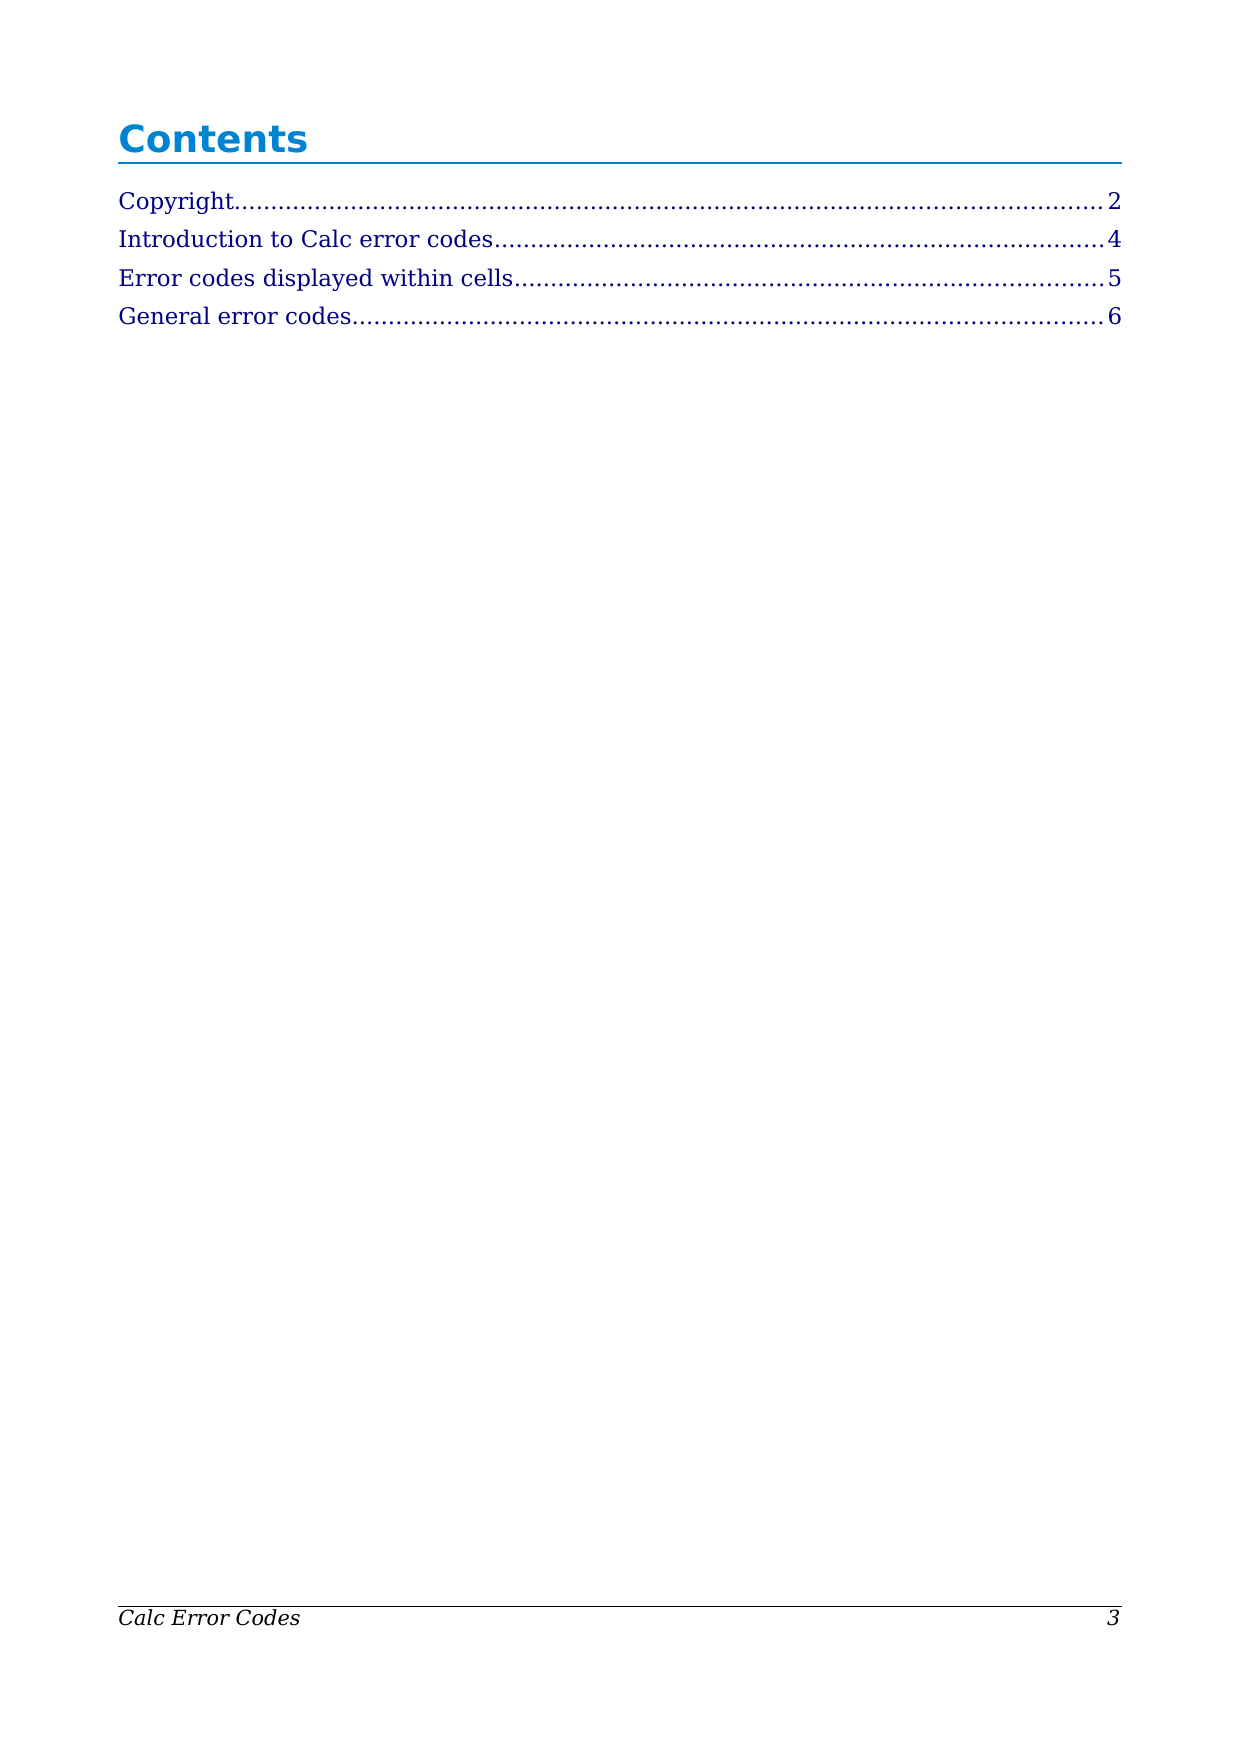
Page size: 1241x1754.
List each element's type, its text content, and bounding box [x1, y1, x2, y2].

text Contents [118, 118, 1122, 162]
text General error codes 6 [118, 303, 1122, 330]
text Introduction to Calc error codes 4 [118, 226, 1122, 253]
text Copyright 2 [118, 188, 1122, 215]
text Error codes displayed within cells 5 [118, 265, 1122, 292]
